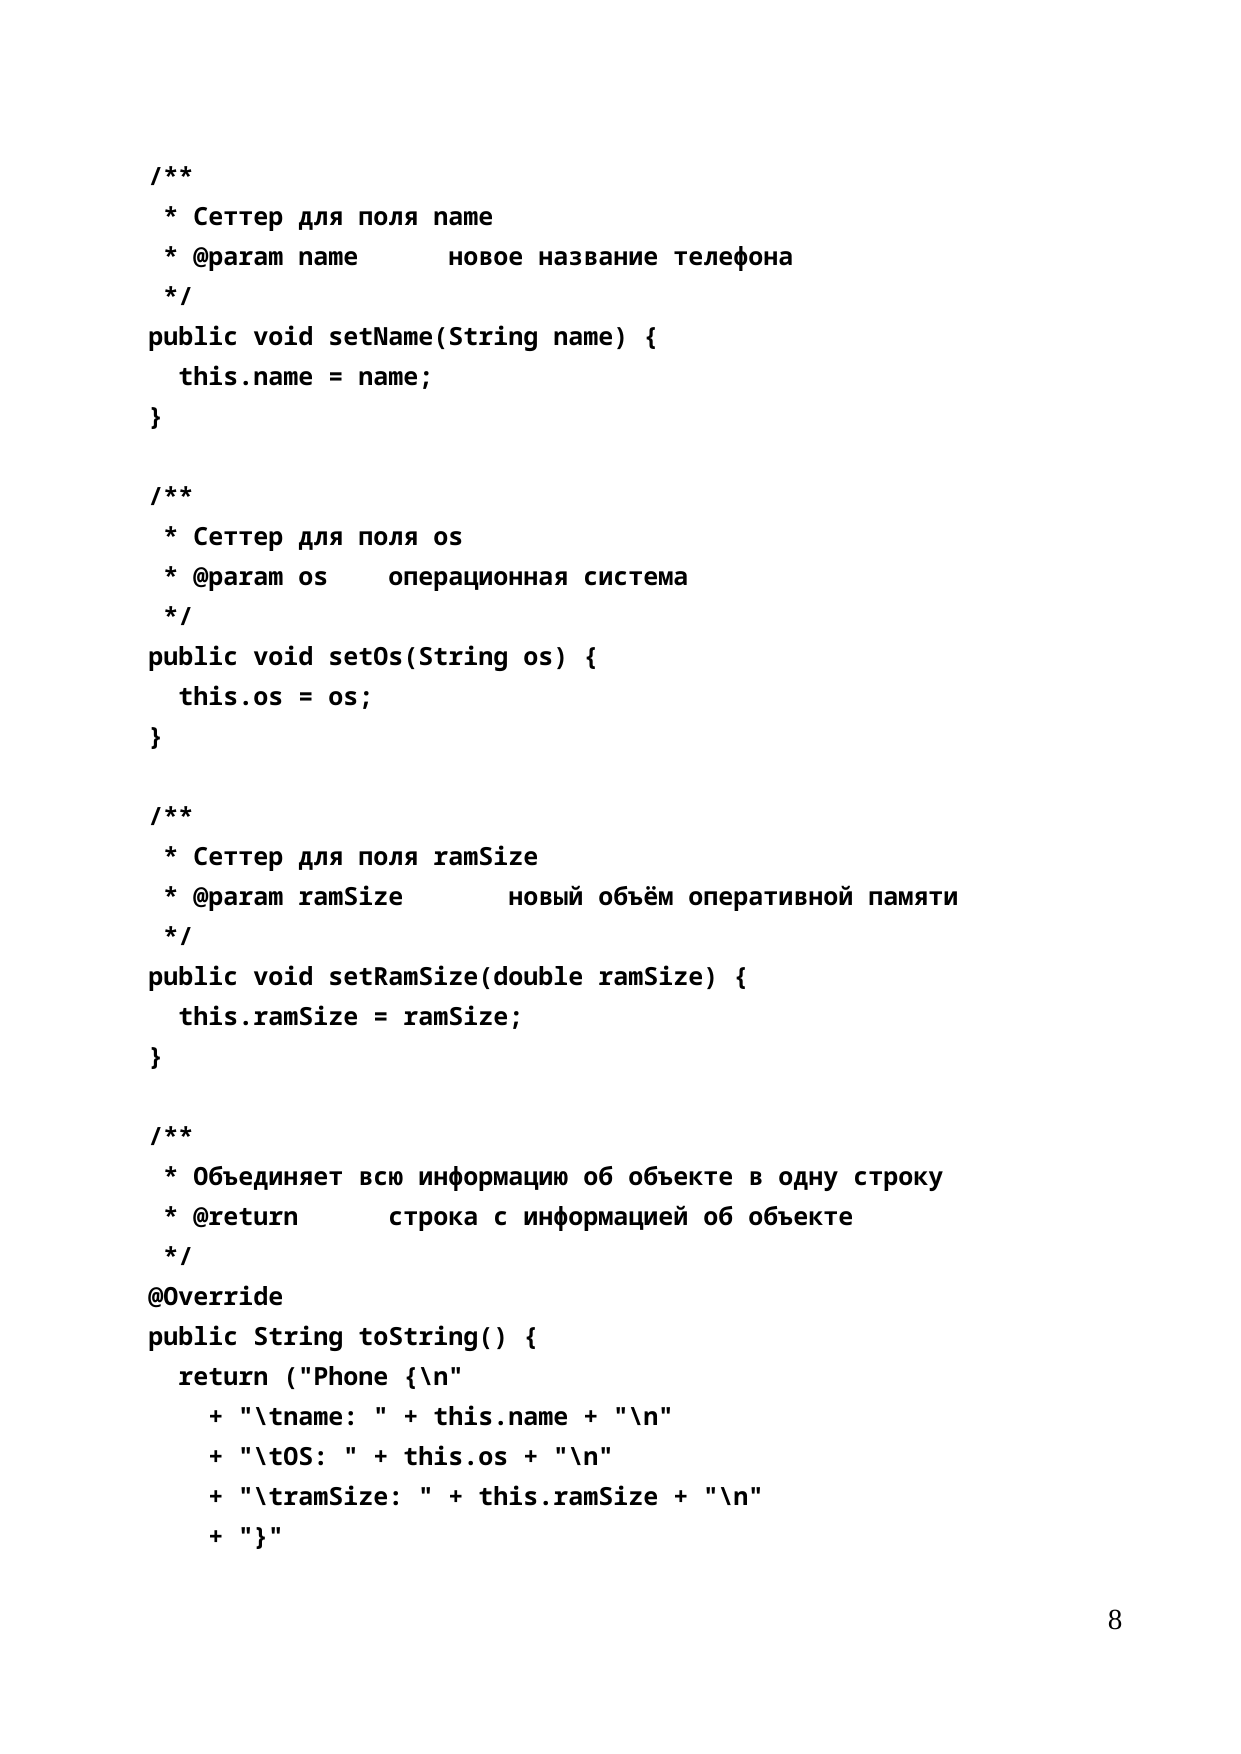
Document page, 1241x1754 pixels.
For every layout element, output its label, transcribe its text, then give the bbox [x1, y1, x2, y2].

text * @return строка с информацией об объекте [118, 1198, 1122, 1232]
text + "\tOS: " + this.os + "\n" [118, 1438, 1122, 1472]
text public void setName(String name) { [118, 318, 1122, 352]
text */ [118, 918, 1122, 952]
text + "}" [118, 1518, 1122, 1552]
text } [118, 718, 1122, 752]
text * Объединяет всю информацию об объекте в одну строку [118, 1158, 1122, 1192]
text + "\tramSize: " + this.ramSize + "\n" [118, 1478, 1122, 1512]
text @Override [118, 1278, 1122, 1312]
text return ("Phone {\n" [118, 1358, 1122, 1392]
text this.os = os; [118, 678, 1122, 712]
text this.name = name; [118, 358, 1122, 392]
text * @param os операционная система [118, 558, 1122, 592]
text * @param ramSize новый объём оперативной памяти [118, 878, 1122, 912]
text /** [118, 158, 1122, 192]
text /** [118, 1118, 1122, 1152]
text /** [118, 478, 1122, 512]
text } [118, 398, 1122, 432]
text public String toString() { [118, 1318, 1122, 1352]
text public void setRamSize(double ramSize) { [118, 958, 1122, 992]
text */ [118, 598, 1122, 632]
text this.ramSize = ramSize; [118, 998, 1122, 1032]
text /** [118, 798, 1122, 832]
text public void setOs(String os) { [118, 638, 1122, 672]
text */ [118, 1238, 1122, 1272]
text * Сеттер для поля name [118, 198, 1122, 232]
text * @param name новое название телефона [118, 238, 1122, 272]
text * Сеттер для поля ramSize [118, 838, 1122, 872]
text } [118, 1038, 1122, 1072]
text */ [118, 278, 1122, 312]
text * Сеттер для поля os [118, 518, 1122, 552]
text + "\tname: " + this.name + "\n" [118, 1398, 1122, 1432]
